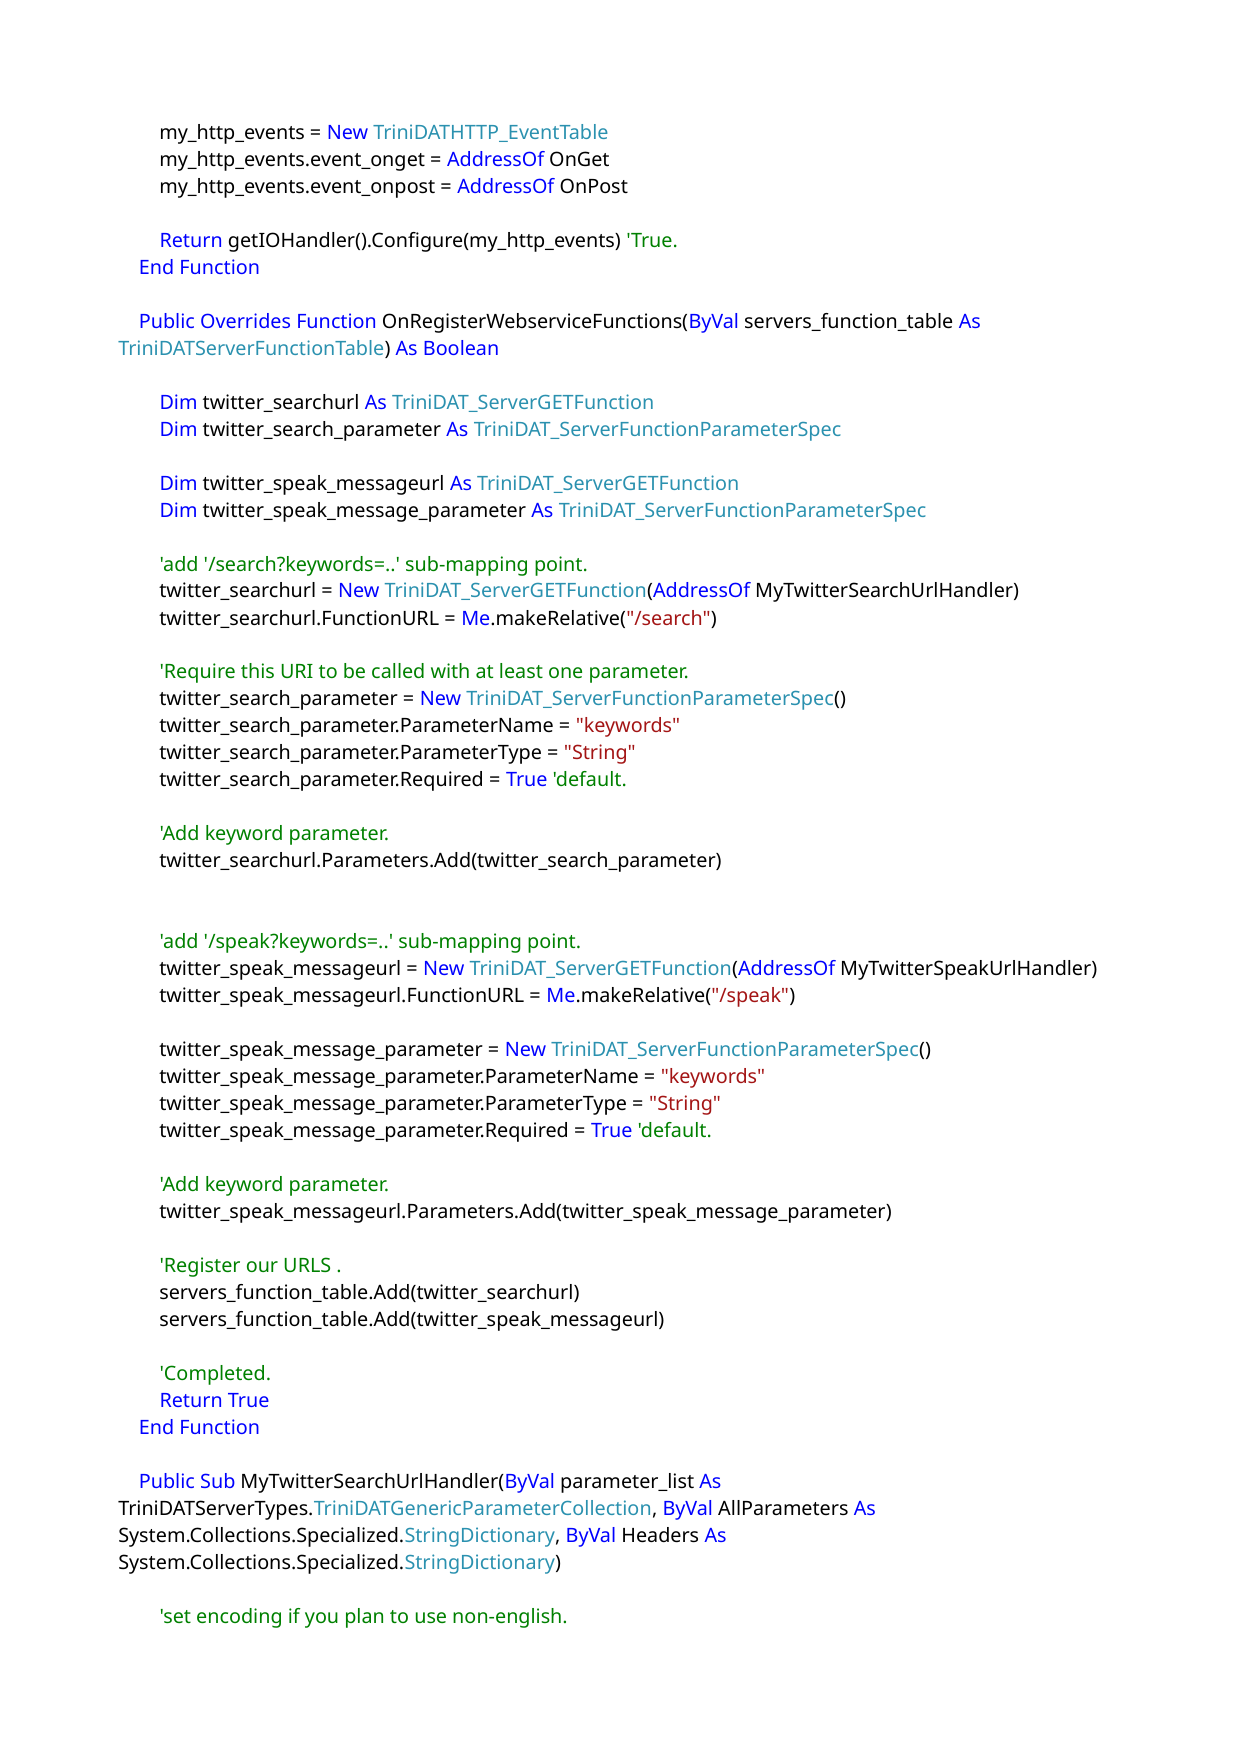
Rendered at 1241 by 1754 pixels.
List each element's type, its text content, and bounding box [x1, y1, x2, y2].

text 'Completed. [118, 1359, 1122, 1386]
text Dim twitter_searchurl As TriniDAT_ServerGETFunction [118, 388, 1122, 415]
text twitter_searchurl = New TriniDAT_ServerGETFunction(AddressOf MyTwitterSearchUrlHandler) [118, 577, 1122, 604]
text twitter_speak_messageurl = New TriniDAT_ServerGETFunction(AddressOf MyTwitterSpeakUrlHandler) [118, 954, 1122, 981]
text 'add '/search?keywords=..' sub-mapping point. [118, 550, 1122, 577]
text 'set encoding if you plan to use non-english. [118, 1602, 1122, 1629]
text 'Register our URLS . [118, 1251, 1122, 1278]
text twitter_search_parameter.ParameterName = "keywords" [118, 712, 1122, 739]
text twitter_speak_messageurl.FunctionURL = Me.makeRelative("/speak") [118, 981, 1122, 1008]
text servers_function_table.Add(twitter_searchurl) [118, 1278, 1122, 1305]
text twitter_search_parameter = New TriniDAT_ServerFunctionParameterSpec() [118, 685, 1122, 712]
text twitter_search_parameter.Required = True 'default. [118, 766, 1122, 793]
text twitter_searchurl.Parameters.Add(twitter_search_parameter) [118, 847, 1122, 873]
text Public Sub MyTwitterSearchUrlHandler(ByVal parameter_list As TriniDATServerTypes.TriniDATGenericParameterCollection, ByVal AllParameters As System.Collections.Specialized.StringDictionary, ByVal Headers As System.Collections.Specialized.StringDictionary) [118, 1467, 1122, 1575]
text Public Overrides Function OnRegisterWebserviceFunctions(ByVal servers_function_table As TriniDATServerFunctionTable) As Boolean [118, 307, 1122, 361]
text servers_function_table.Add(twitter_speak_messageurl) [118, 1305, 1122, 1332]
text Dim twitter_speak_message_parameter As TriniDAT_ServerFunctionParameterSpec [118, 496, 1122, 523]
text 'Require this URI to be called with at least one parameter. [118, 658, 1122, 685]
text Return True [118, 1386, 1122, 1413]
text twitter_speak_message_parameter.ParameterType = "String" [118, 1089, 1122, 1116]
text twitter_speak_message_parameter = New TriniDAT_ServerFunctionParameterSpec() [118, 1035, 1122, 1062]
text End Function [118, 253, 1122, 280]
text my_http_events = New TriniDATHTTP_EventTable [118, 118, 1122, 145]
text 'Add keyword parameter. [118, 819, 1122, 847]
text End Function [118, 1413, 1122, 1440]
text 'add '/speak?keywords=..' sub-mapping point. [118, 927, 1122, 954]
text twitter_searchurl.FunctionURL = Me.makeRelative("/search") [118, 604, 1122, 631]
text 'Add keyword parameter. [118, 1170, 1122, 1197]
text my_http_events.event_onpost = AddressOf OnPost [118, 172, 1122, 199]
text twitter_speak_message_parameter.Required = True 'default. [118, 1116, 1122, 1143]
text twitter_speak_messageurl.Parameters.Add(twitter_speak_message_parameter) [118, 1197, 1122, 1224]
text my_http_events.event_onget = AddressOf OnGet [118, 145, 1122, 172]
text Return getIOHandler().Configure(my_http_events) 'True. [118, 226, 1122, 253]
text twitter_speak_message_parameter.ParameterName = "keywords" [118, 1062, 1122, 1089]
text Dim twitter_search_parameter As TriniDAT_ServerFunctionParameterSpec [118, 415, 1122, 442]
text Dim twitter_speak_messageurl As TriniDAT_ServerGETFunction [118, 469, 1122, 496]
text twitter_search_parameter.ParameterType = "String" [118, 739, 1122, 766]
